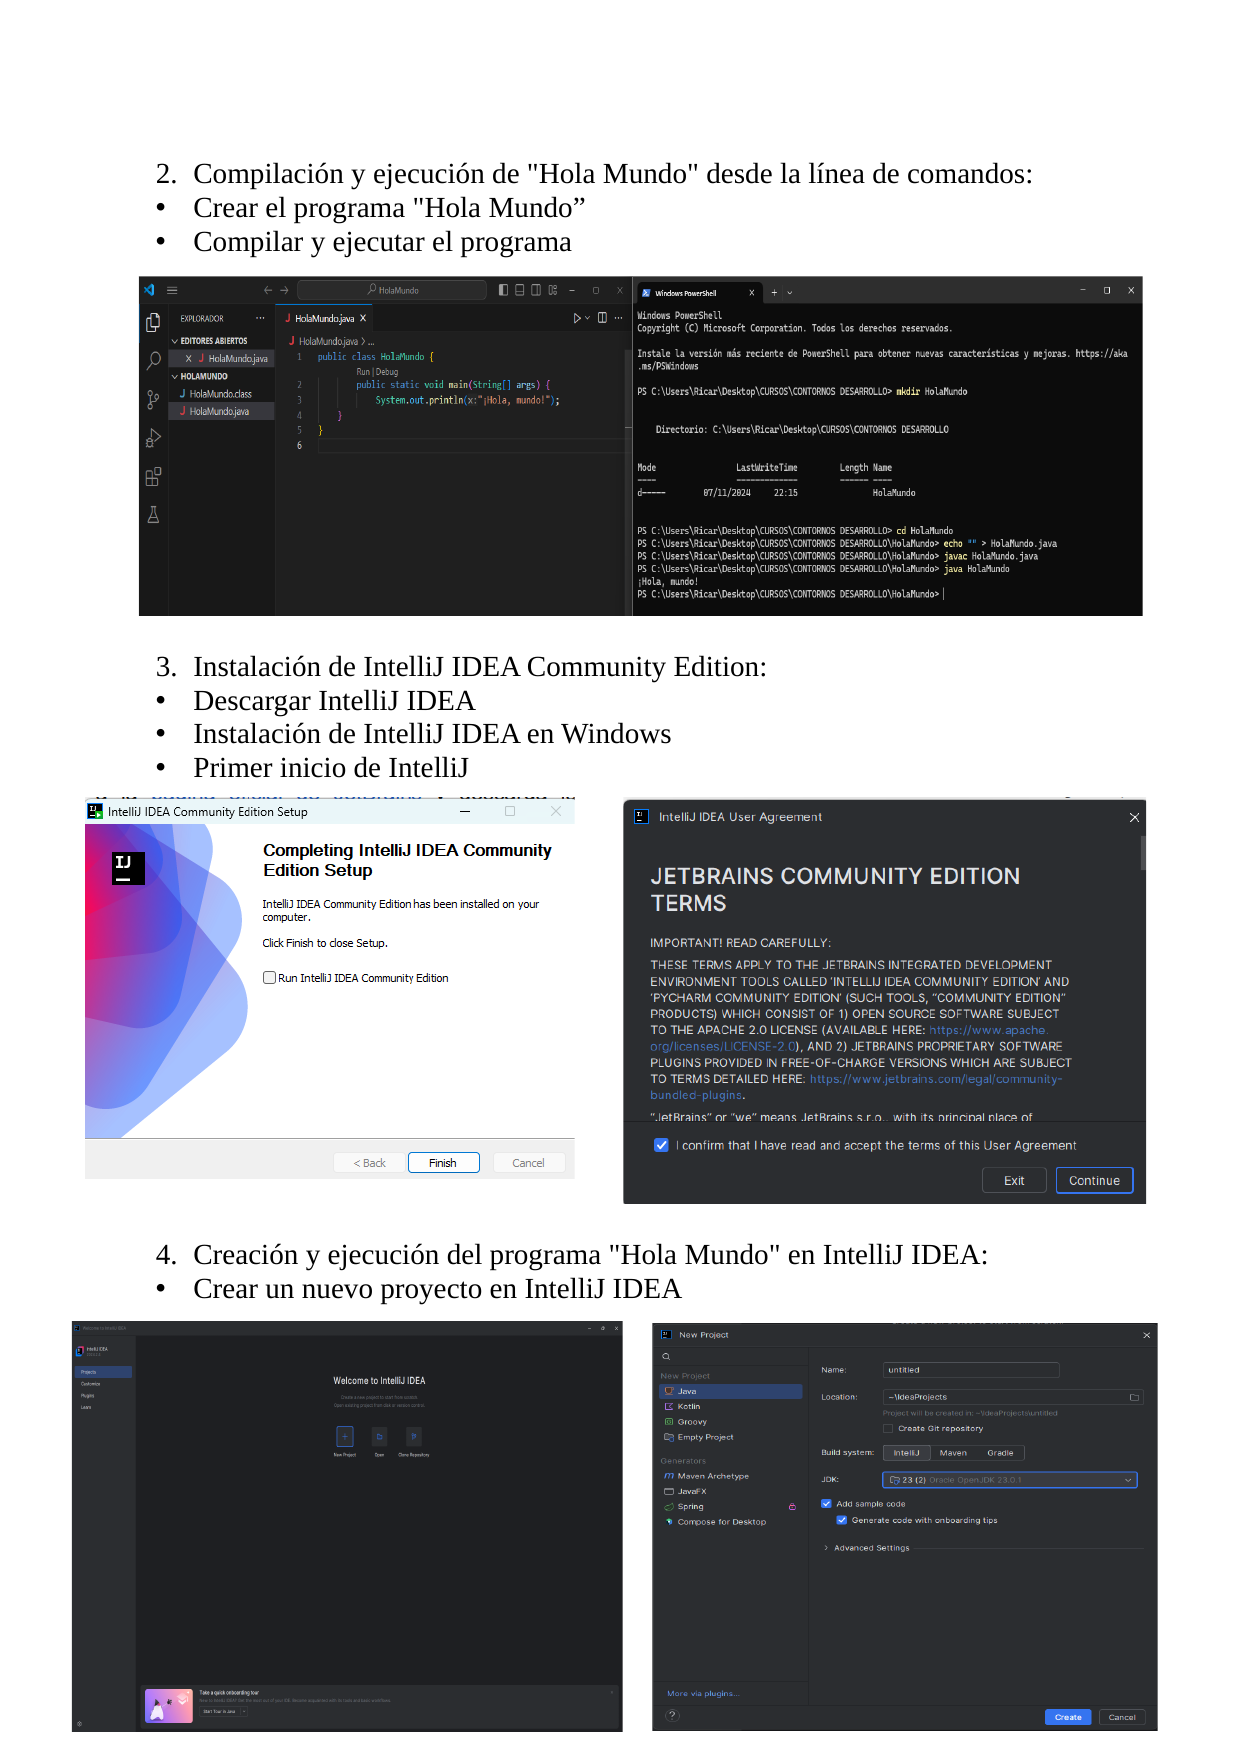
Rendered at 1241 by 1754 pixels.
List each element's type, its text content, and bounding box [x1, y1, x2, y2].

picture [652, 1323, 1158, 1731]
list Crear un nuevo proyecto en IntelliJ IDEA [156, 1271, 1122, 1305]
list Instalación de IntelliJ IDEA Community Edition: [156, 649, 1122, 683]
picture [71, 1321, 623, 1732]
list Creación y ejecución del programa "Hola Mundo" en IntelliJ IDEA: [156, 1237, 1122, 1271]
list Primer inicio de IntelliJ [156, 750, 1122, 784]
picture [623, 797, 1147, 1204]
list Descargar IntelliJ IDEA [156, 683, 1122, 716]
list Compilar y ejecutar el programa [156, 224, 1122, 257]
list Crear el programa "Hola Mundo” [156, 190, 1122, 224]
list Instalación de IntelliJ IDEA en Windows [156, 716, 1122, 750]
picture [85, 797, 575, 1179]
list Compilación y ejecución de "Hola Mundo" desde la línea de comandos: [156, 156, 1122, 190]
picture [138, 276, 1143, 616]
